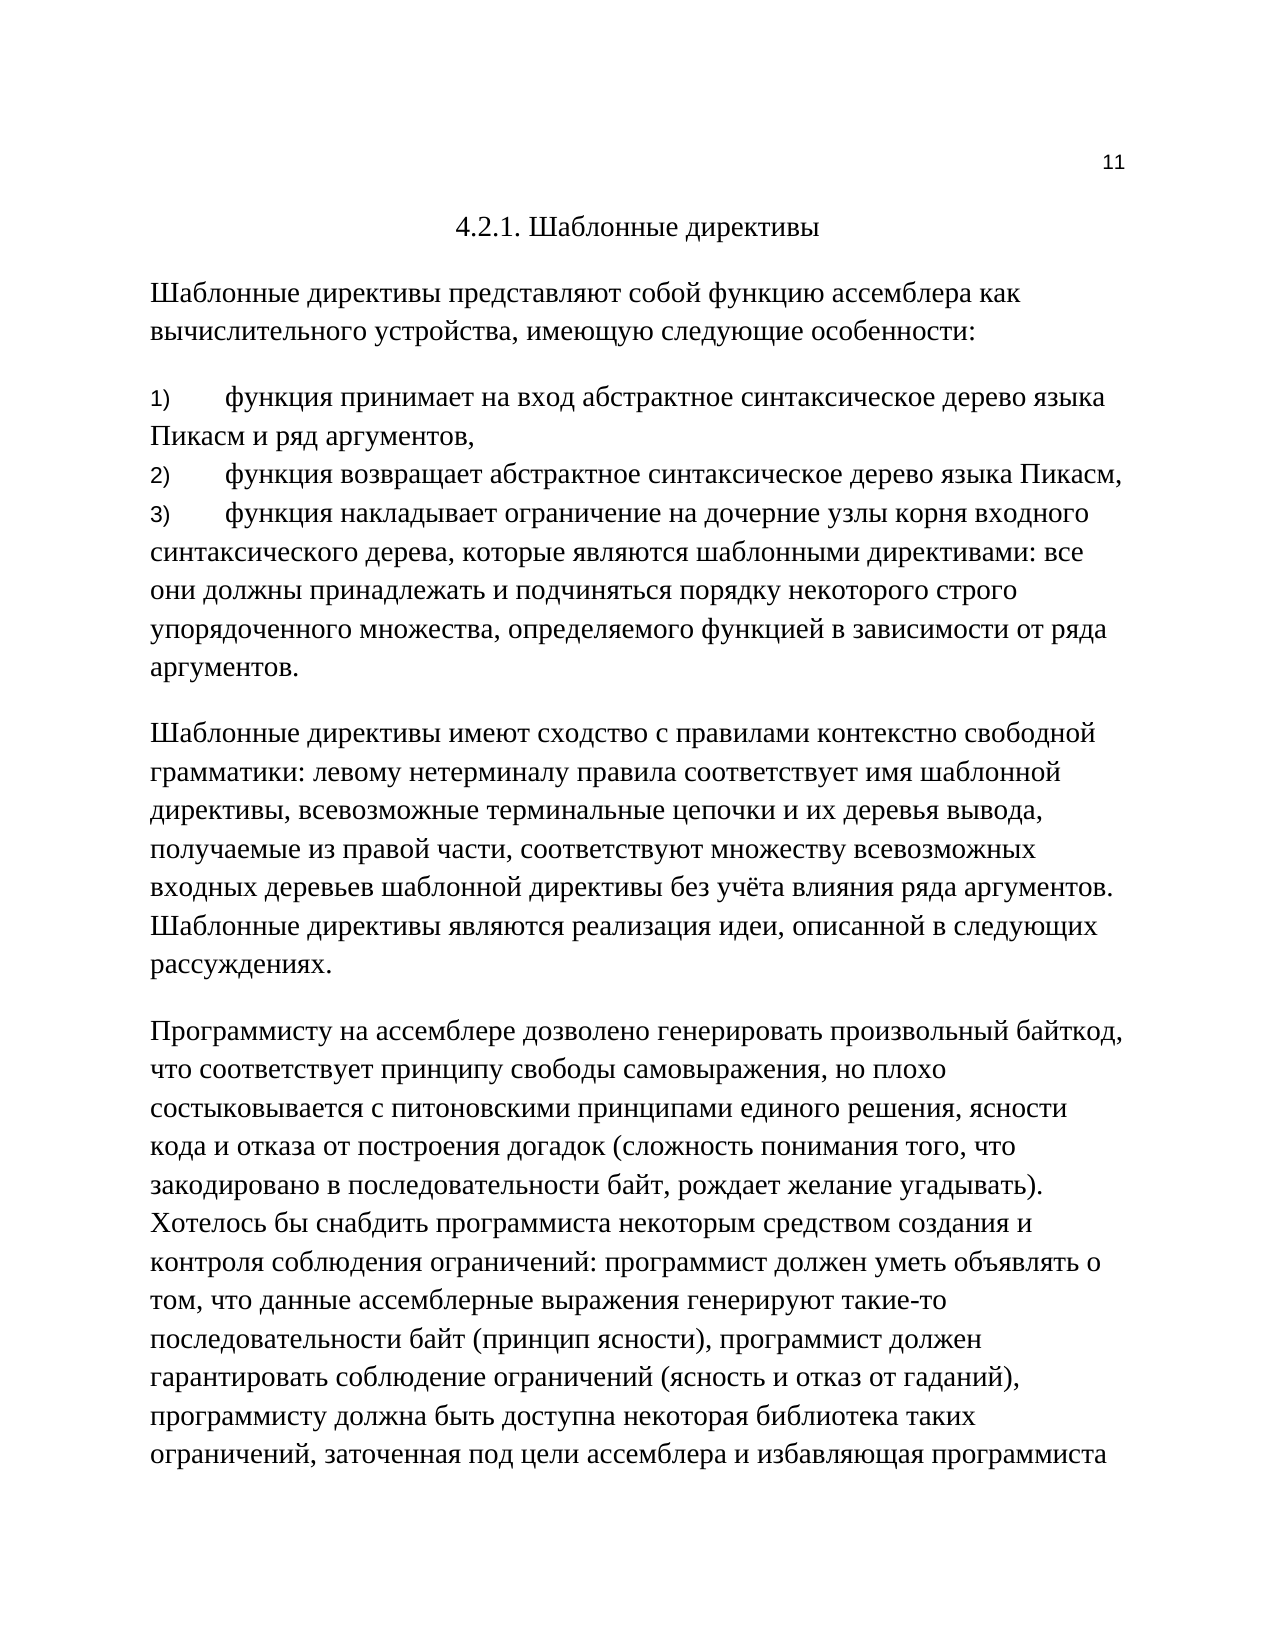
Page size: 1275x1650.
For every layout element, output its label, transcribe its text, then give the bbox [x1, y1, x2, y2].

text Программисту на ассемблере дозволено генерировать произвольный байткод, что соответствует принципу свободы самовыражения, но плохо состыковывается с питоновскими принципами единого решения, ясности кода и отказа от построения догадок (сложность понимания того, что закодировано в последовательности байт, рождает желание угадывать). Хотелось бы снабдить программиста некоторым средством создания и контроля соблюдения ограничений: программист должен уметь объявлять о том, что данные ассемблерные выражения генерируют такие-то последовательности байт (принцип ясности), программист должен гарантировать соблюдение ограничений (ясность и отказ от гаданий), программисту должна быть доступна некоторая библиотека таких ограничений, заточенная под цели ассемблера и избавляющая программиста [150, 1013, 1125, 1470]
list функция принимает на вход абстрактное синтаксическое дерево языка Пикасм и ряд аргументов, [150, 379, 1125, 452]
list функция накладывает ограничение на дочерние узлы корня входного синтаксического дерева, которые являются шаблонными директивами: все они должны принадлежать и подчиняться порядку некоторого строго упорядоченного множества, определяемого функцией в зависимости от ряда аргументов. [150, 495, 1125, 683]
text 4.2.1. Шаблонные директивы [150, 209, 1125, 242]
text Шаблонные директивы представляют собой функцию ассемблера как вычислительного устройства, имеющую следующие особенности: [150, 275, 1125, 347]
text Шаблонные директивы имеют сходство с правилами контекстно свободной грамматики: левому нетерминалу правила соответствует имя шаблонной директивы, всевозможные терминальные цепочки и их деревья вывода, получаемые из правой части, соответствуют множеству всевозможных входных деревьев шаблонной директивы без учёта влияния ряда аргументов. Шаблонные директивы являются реализация идеи, описанной в следующих рассуждениях. [150, 715, 1125, 980]
list функция возвращает абстрактное синтаксическое дерево языка Пикасм, [150, 457, 1125, 490]
